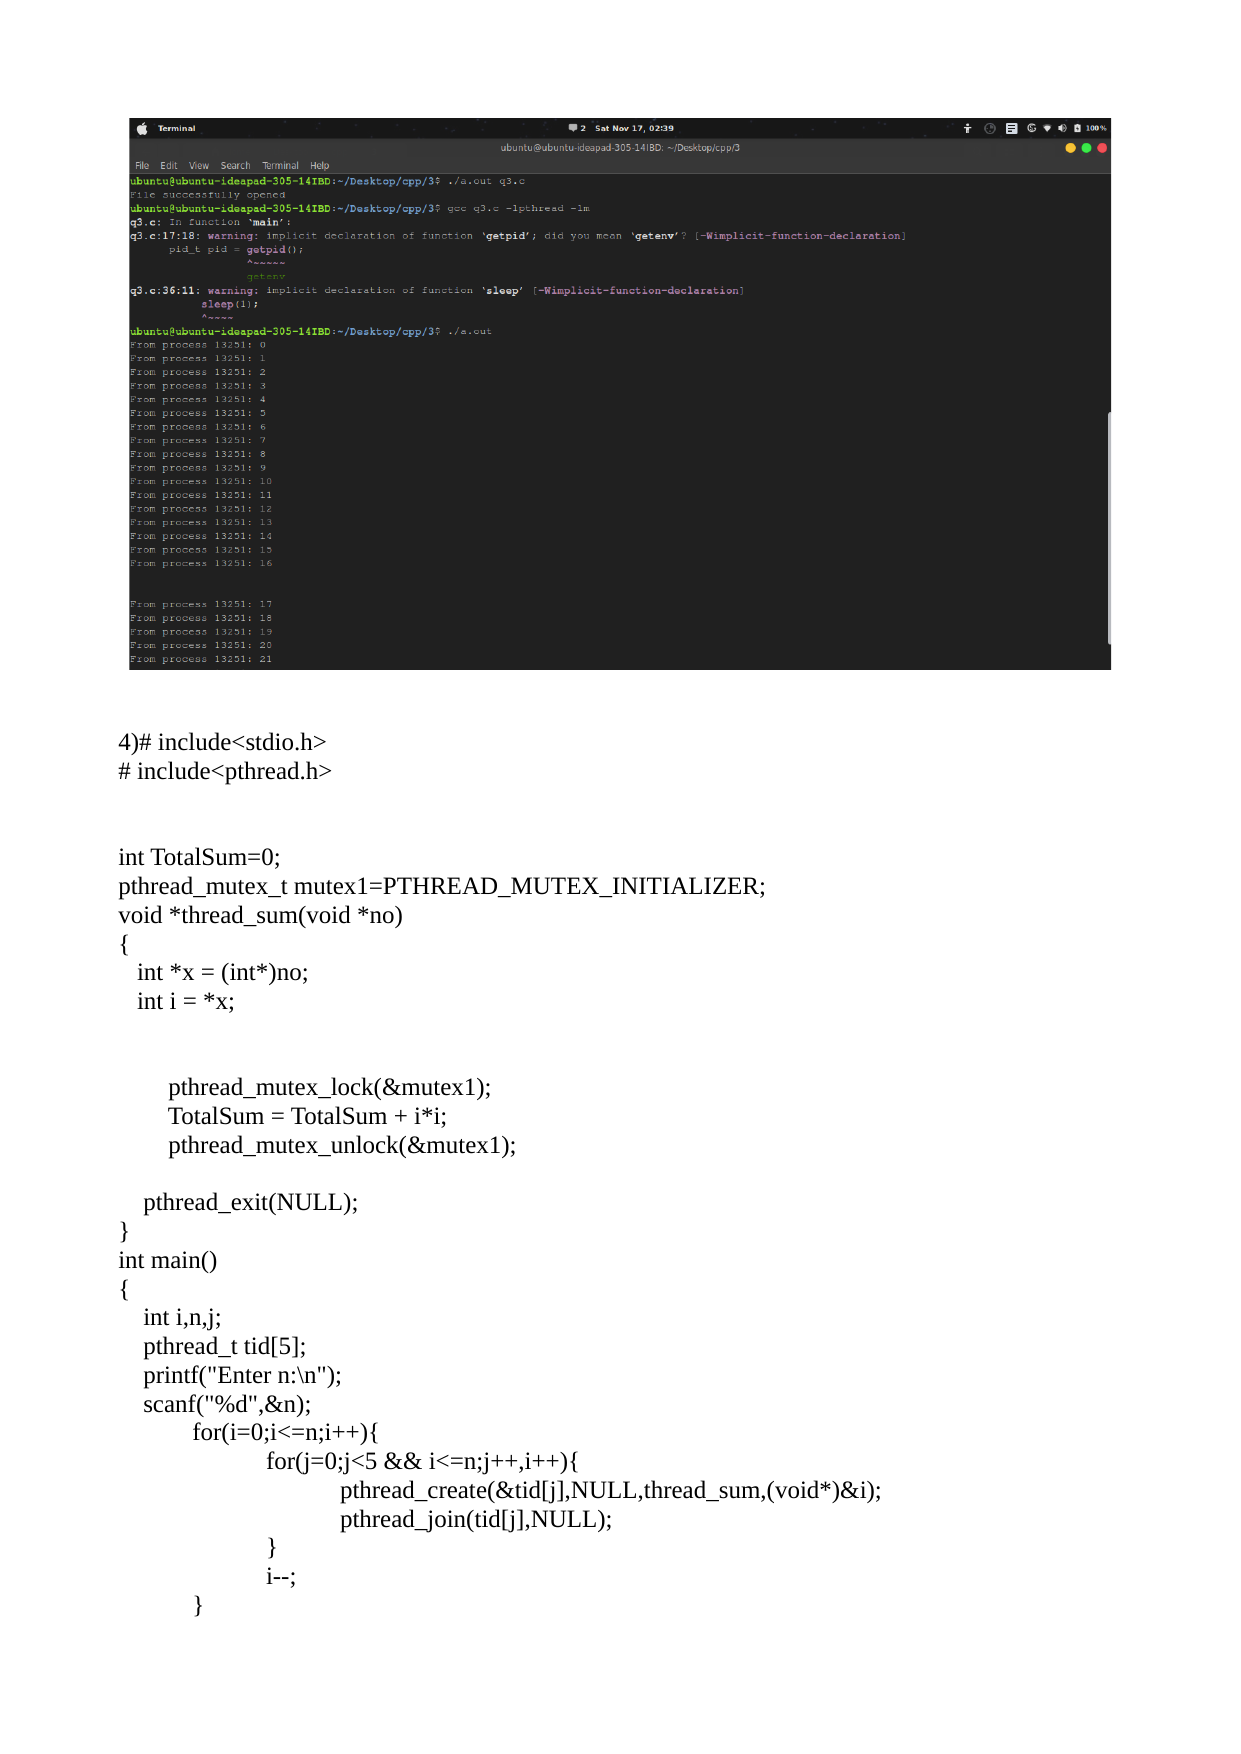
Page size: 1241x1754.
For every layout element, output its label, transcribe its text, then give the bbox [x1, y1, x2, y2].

text int *x = (int*)no; [118, 957, 1122, 986]
text pthread_join(tid[j],NULL); [118, 1504, 1122, 1532]
text 4)# include<stdio.h> [118, 727, 1122, 756]
text { [118, 1274, 1122, 1302]
text TotalSum = TotalSum + i*i; [118, 1101, 1122, 1130]
text { [118, 929, 1122, 957]
text pthread_mutex_lock(&mutex1); [118, 1072, 1122, 1101]
text void *thread_sum(void *no) [118, 900, 1122, 929]
text } [118, 1216, 1122, 1245]
text } [118, 1532, 1122, 1561]
text int i = *x; [118, 986, 1122, 1015]
text pthread_mutex_unlock(&mutex1); [118, 1130, 1122, 1159]
text for(i=0;i<=n;i++){ [118, 1417, 1122, 1446]
text } [118, 1590, 1122, 1619]
text # include<pthread.h> [118, 756, 1122, 785]
text int i,n,j; [118, 1302, 1122, 1331]
text pthread_create(&tid[j],NULL,thread_sum,(void*)&i); [118, 1475, 1122, 1504]
text scanf("%d",&n); [118, 1389, 1122, 1417]
text pthread_t tid[5]; [118, 1331, 1122, 1360]
text int main() [118, 1245, 1122, 1274]
text printf("Enter n:\n"); [118, 1360, 1122, 1389]
picture [129, 118, 1112, 670]
text pthread_mutex_t mutex1=PTHREAD_MUTEX_INITIALIZER; [118, 871, 1122, 900]
text pthread_exit(NULL); [118, 1187, 1122, 1216]
text for(j=0;j<5 && i<=n;j++,i++){ [118, 1446, 1122, 1475]
text int TotalSum=0; [118, 842, 1122, 871]
text i--; [118, 1561, 1122, 1590]
